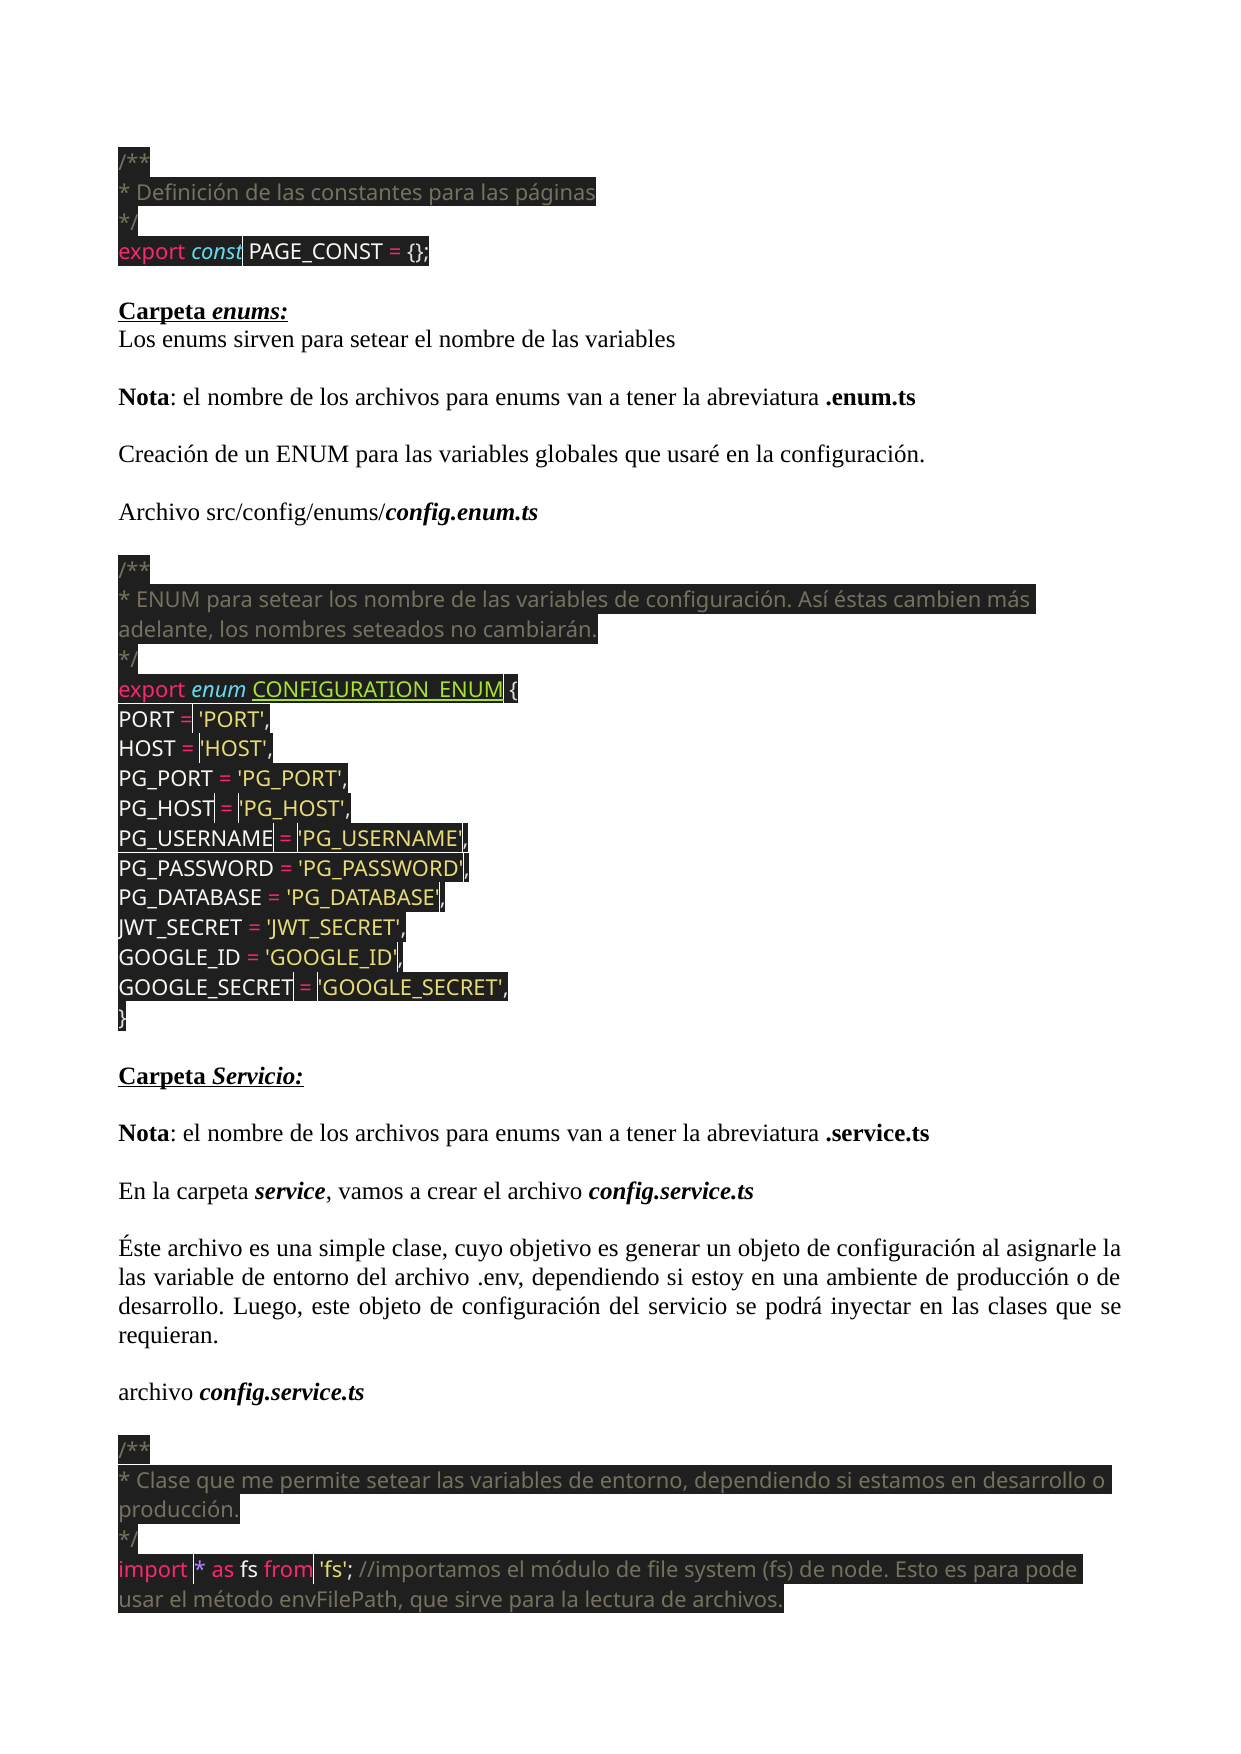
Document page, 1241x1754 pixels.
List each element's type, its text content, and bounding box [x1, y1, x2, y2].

text En la carpeta service, vamos a crear el archivo config.service.ts [118, 1176, 1122, 1205]
text Archivo src/config/enums/config.enum.ts [118, 497, 1122, 526]
text export enum CONFIGURATION_ENUM { [118, 674, 1122, 703]
text Creación de un ENUM para las variables globales que usaré en la configuración. [118, 439, 1122, 468]
text PG_PORT = 'PG_PORT', [118, 763, 1122, 793]
text Carpeta enums: [118, 296, 1122, 324]
text GOOGLE_SECRET = 'GOOGLE_SECRET', [118, 972, 1122, 1001]
text */ [118, 206, 1122, 236]
text /** [118, 147, 1122, 177]
text export const PAGE_CONST = {}; [118, 236, 1122, 266]
text */ [118, 644, 1122, 674]
text * ENUM para setear los nombre de las variables de configuración. Así éstas cambien más adelante, los nombres seteados no cambiarán. [118, 584, 1122, 644]
text import * as fs from 'fs'; //importamos el módulo de file system (fs) de node. Esto es para pode usar el método envFilePath, que sirve para la lectura de archivos. [118, 1554, 1122, 1613]
text Nota: el nombre de los archivos para enums van a tener la abreviatura .enum.ts [118, 382, 1122, 411]
text JWT_SECRET = 'JWT_SECRET', [118, 912, 1122, 942]
text Éste archivo es una simple clase, cuyo objetivo es generar un objeto de configuración al asignarle la las variable de entorno del archivo .env, dependiendo si estoy en una ambiente de producción o de desarrollo. Luego, este objeto de configuración del servicio se podrá inyectar en las clases que se requieran. [118, 1233, 1122, 1348]
text HOST = 'HOST', [118, 733, 1122, 763]
text PORT = 'PORT', [118, 703, 1122, 733]
text */ [118, 1524, 1122, 1554]
text PG_HOST = 'PG_HOST', [118, 793, 1122, 823]
text Los enums sirven para setear el nombre de las variables [118, 324, 1122, 353]
text /** [118, 1435, 1122, 1464]
text archivo config.service.ts [118, 1377, 1122, 1406]
text } [118, 1001, 1122, 1031]
text PG_DATABASE = 'PG_DATABASE', [118, 882, 1122, 912]
text Nota: el nombre de los archivos para enums van a tener la abreviatura .service.ts [118, 1118, 1122, 1147]
text /** [118, 554, 1122, 584]
text PG_PASSWORD = 'PG_PASSWORD', [118, 852, 1122, 882]
text PG_USERNAME = 'PG_USERNAME', [118, 823, 1122, 852]
text * Definición de las constantes para las páginas [118, 177, 1122, 206]
text * Clase que me permite setear las variables de entorno, dependiendo si estamos en desarrollo o producción. [118, 1464, 1122, 1524]
text Carpeta Servicio: [118, 1061, 1122, 1090]
text GOOGLE_ID = 'GOOGLE_ID', [118, 942, 1122, 972]
